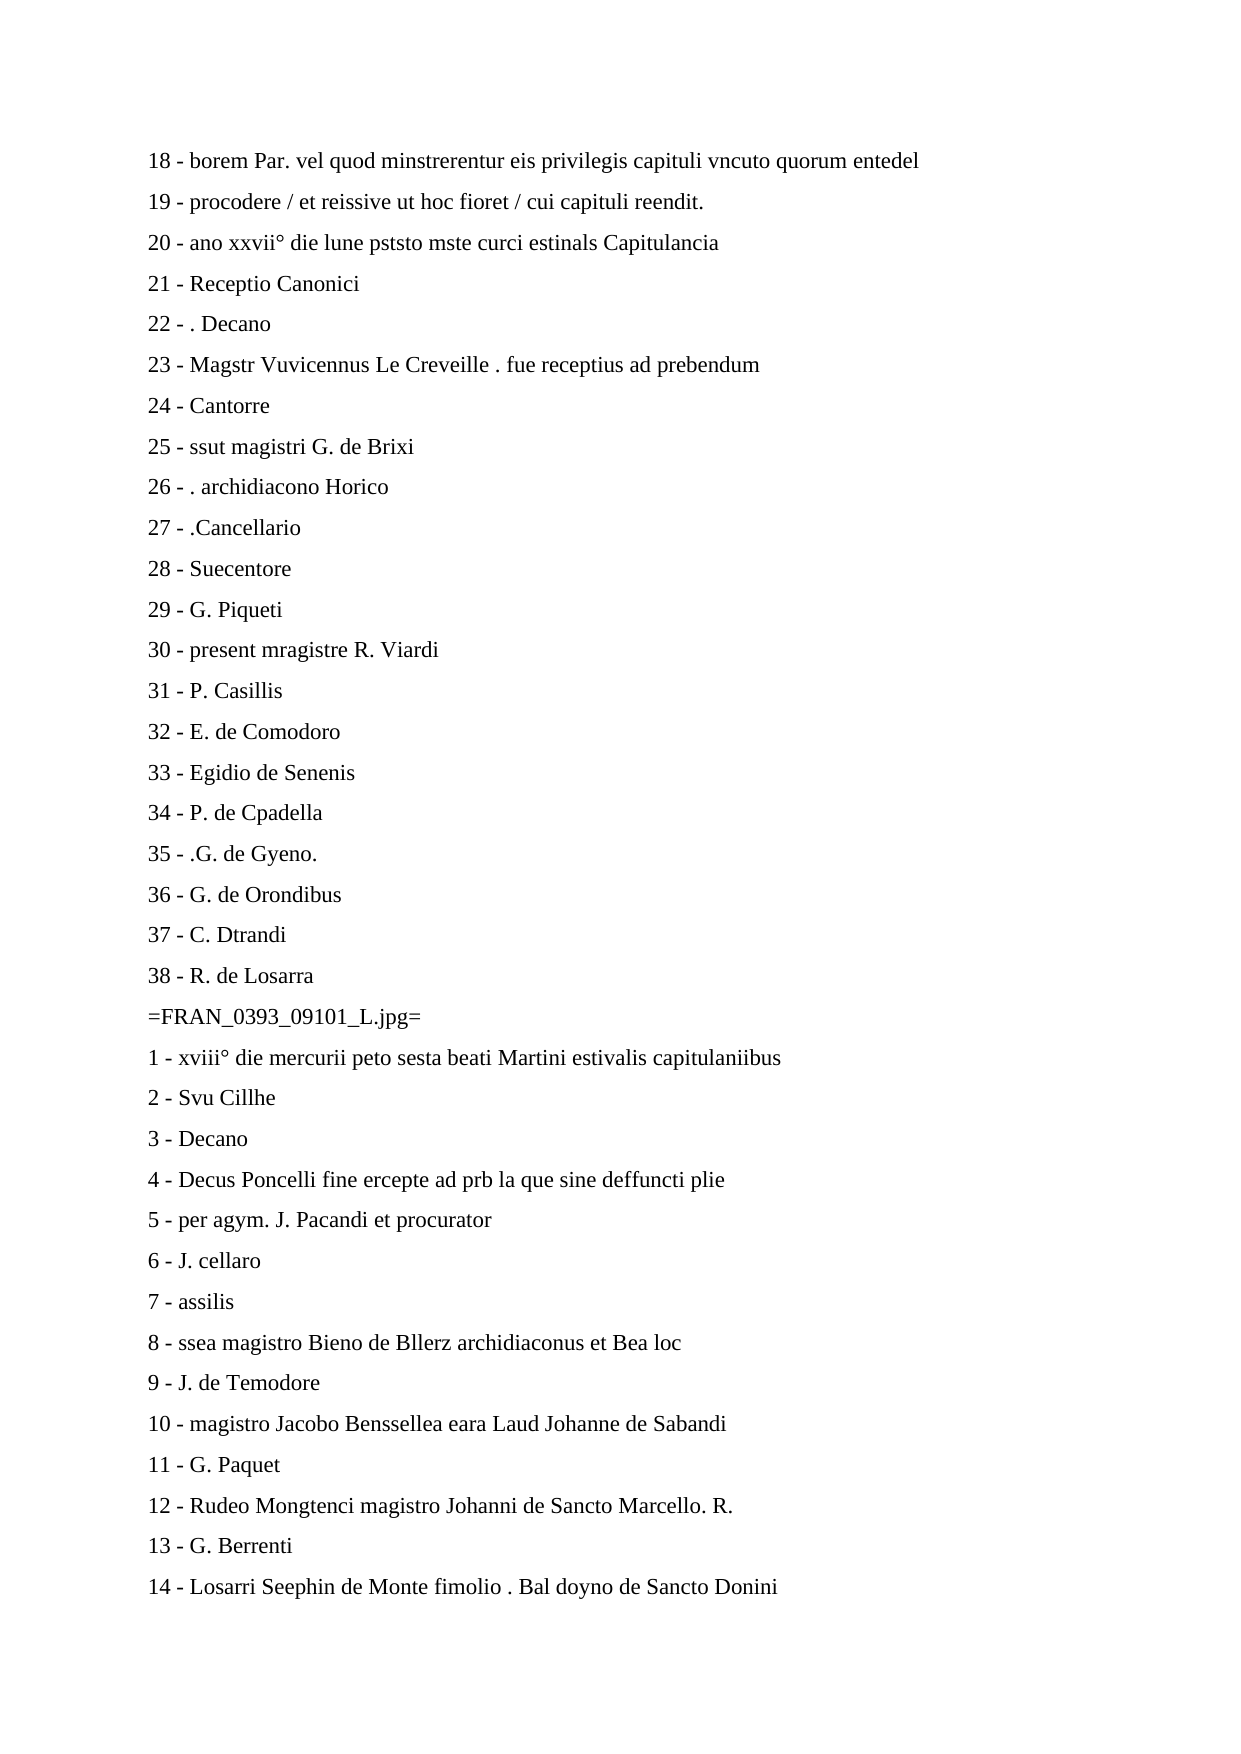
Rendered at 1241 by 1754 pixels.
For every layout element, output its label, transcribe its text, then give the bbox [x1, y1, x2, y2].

text 35 - .G. de Gyeno. [148, 840, 1093, 866]
text 13 - G. Berrenti [148, 1532, 1093, 1559]
text 3 - Decano [148, 1125, 1093, 1151]
text 28 - Suecentore [148, 555, 1093, 581]
text 31 - P. Casillis [148, 677, 1093, 703]
text 14 - Losarri Seephin de Monte fimolio . Bal doyno de Sancto Donini [148, 1573, 1093, 1599]
text 30 - present mragistre R. Viardi [148, 636, 1093, 663]
text 22 - . Decano [148, 311, 1093, 337]
text 6 - J. cellaro [148, 1247, 1093, 1274]
text =FRAN_0393_09101_L.jpg= [148, 1003, 1093, 1029]
text 19 - procodere / et reissive ut hoc fioret / cui capituli reendit. [148, 188, 1093, 215]
text 9 - J. de Temodore [148, 1369, 1093, 1396]
text 36 - G. de Orondibus [148, 881, 1093, 907]
text 2 - Svu Cillhe [148, 1084, 1093, 1111]
text 34 - P. de Cpadella [148, 799, 1093, 826]
text 4 - Decus Poncelli fine ercepte ad prb la que sine deffuncti plie [148, 1166, 1093, 1192]
text 5 - per agym. J. Pacandi et procurator [148, 1207, 1093, 1233]
text 27 - .Cancellario [148, 514, 1093, 541]
text 21 - Receptio Canonici [148, 270, 1093, 296]
text 12 - Rudeo Mongtenci magistro Johanni de Sancto Marcello. R. [148, 1492, 1093, 1518]
text 11 - G. Paquet [148, 1451, 1093, 1477]
text 7 - assilis [148, 1288, 1093, 1314]
text 26 - . archidiacono Horico [148, 473, 1093, 500]
text 1 - xviii° die mercurii peto sesta beati Martini estivalis capitulaniibus [148, 1044, 1093, 1070]
text 24 - Cantorre [148, 392, 1093, 418]
text 10 - magistro Jacobo Benssellea eara Laud Johanne de Sabandi [148, 1410, 1093, 1437]
text 33 - Egidio de Senenis [148, 758, 1093, 785]
text 32 - E. de Comodoro [148, 718, 1093, 744]
text 23 - Magstr Vuvicennus Le Creveille . fue receptius ad prebendum [148, 351, 1093, 378]
text 25 - ssut magistri G. de Brixi [148, 433, 1093, 459]
text 38 - R. de Losarra [148, 962, 1093, 988]
text 37 - C. Dtrandi [148, 921, 1093, 948]
text 18 - borem Par. vel quod minstrerentur eis privilegis capituli vncuto quorum entedel [148, 148, 1093, 174]
text 8 - ssea magistro Bieno de Bllerz archidiaconus et Bea loc [148, 1329, 1093, 1355]
text 20 - ano xxvii° die lune pststo mste curci estinals Capitulancia [148, 229, 1093, 255]
text 29 - G. Piqueti [148, 596, 1093, 622]
